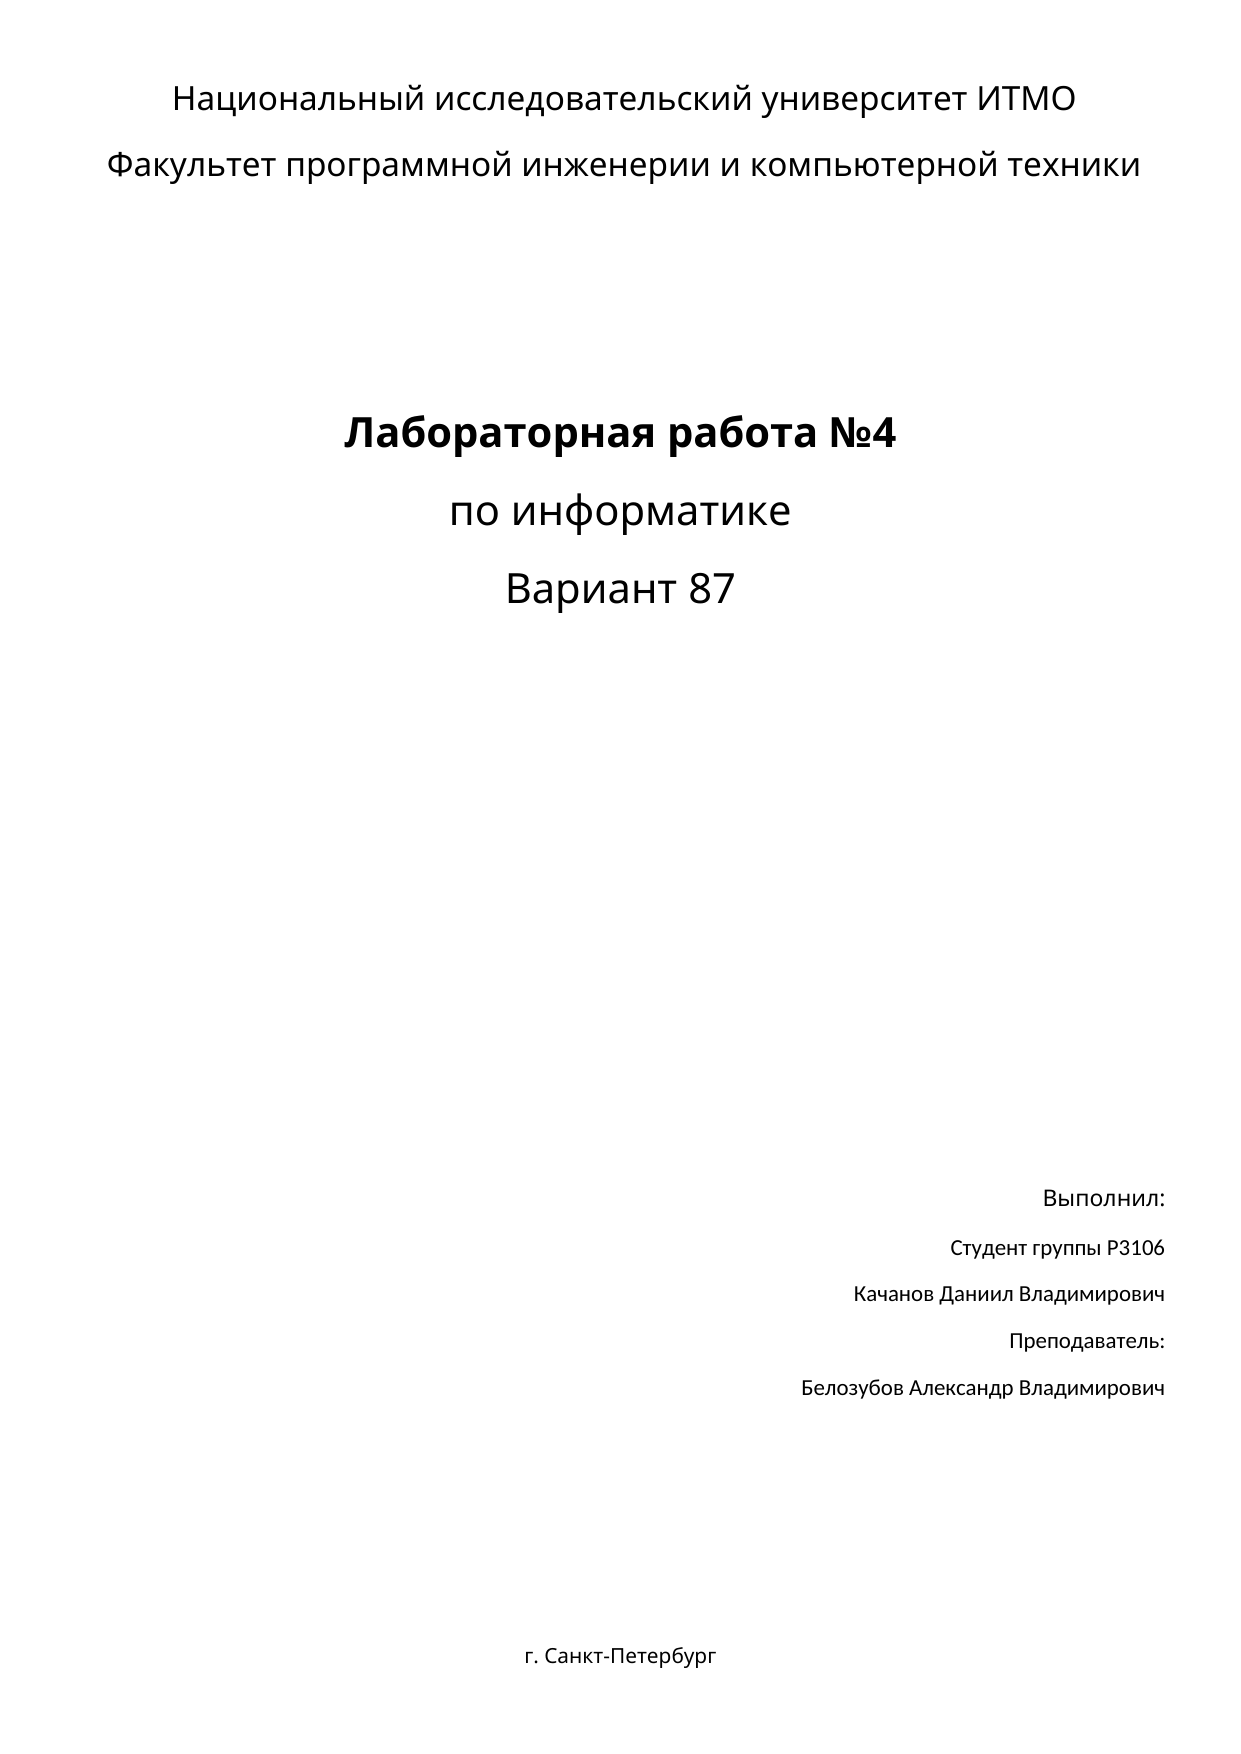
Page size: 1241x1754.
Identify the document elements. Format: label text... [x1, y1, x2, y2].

text Лабораторная работа №4 [75, 403, 1165, 460]
text Выполнил: [75, 1182, 1165, 1213]
text Качанов Даниил Владимирович [75, 1279, 1165, 1308]
text Белозубов Александр Владимирович [75, 1373, 1165, 1401]
text Факультет программной инженерии и компьютерной техники [75, 141, 1165, 186]
text г. Санкт-Петербург [75, 1641, 1165, 1669]
text Национальный исследовательский университет ИТМО [75, 75, 1165, 120]
text Вариант 87 [75, 559, 1165, 616]
text Студент группы P3106 [75, 1233, 1165, 1261]
text Преподаватель: [75, 1326, 1165, 1354]
text по информатике [75, 481, 1165, 538]
